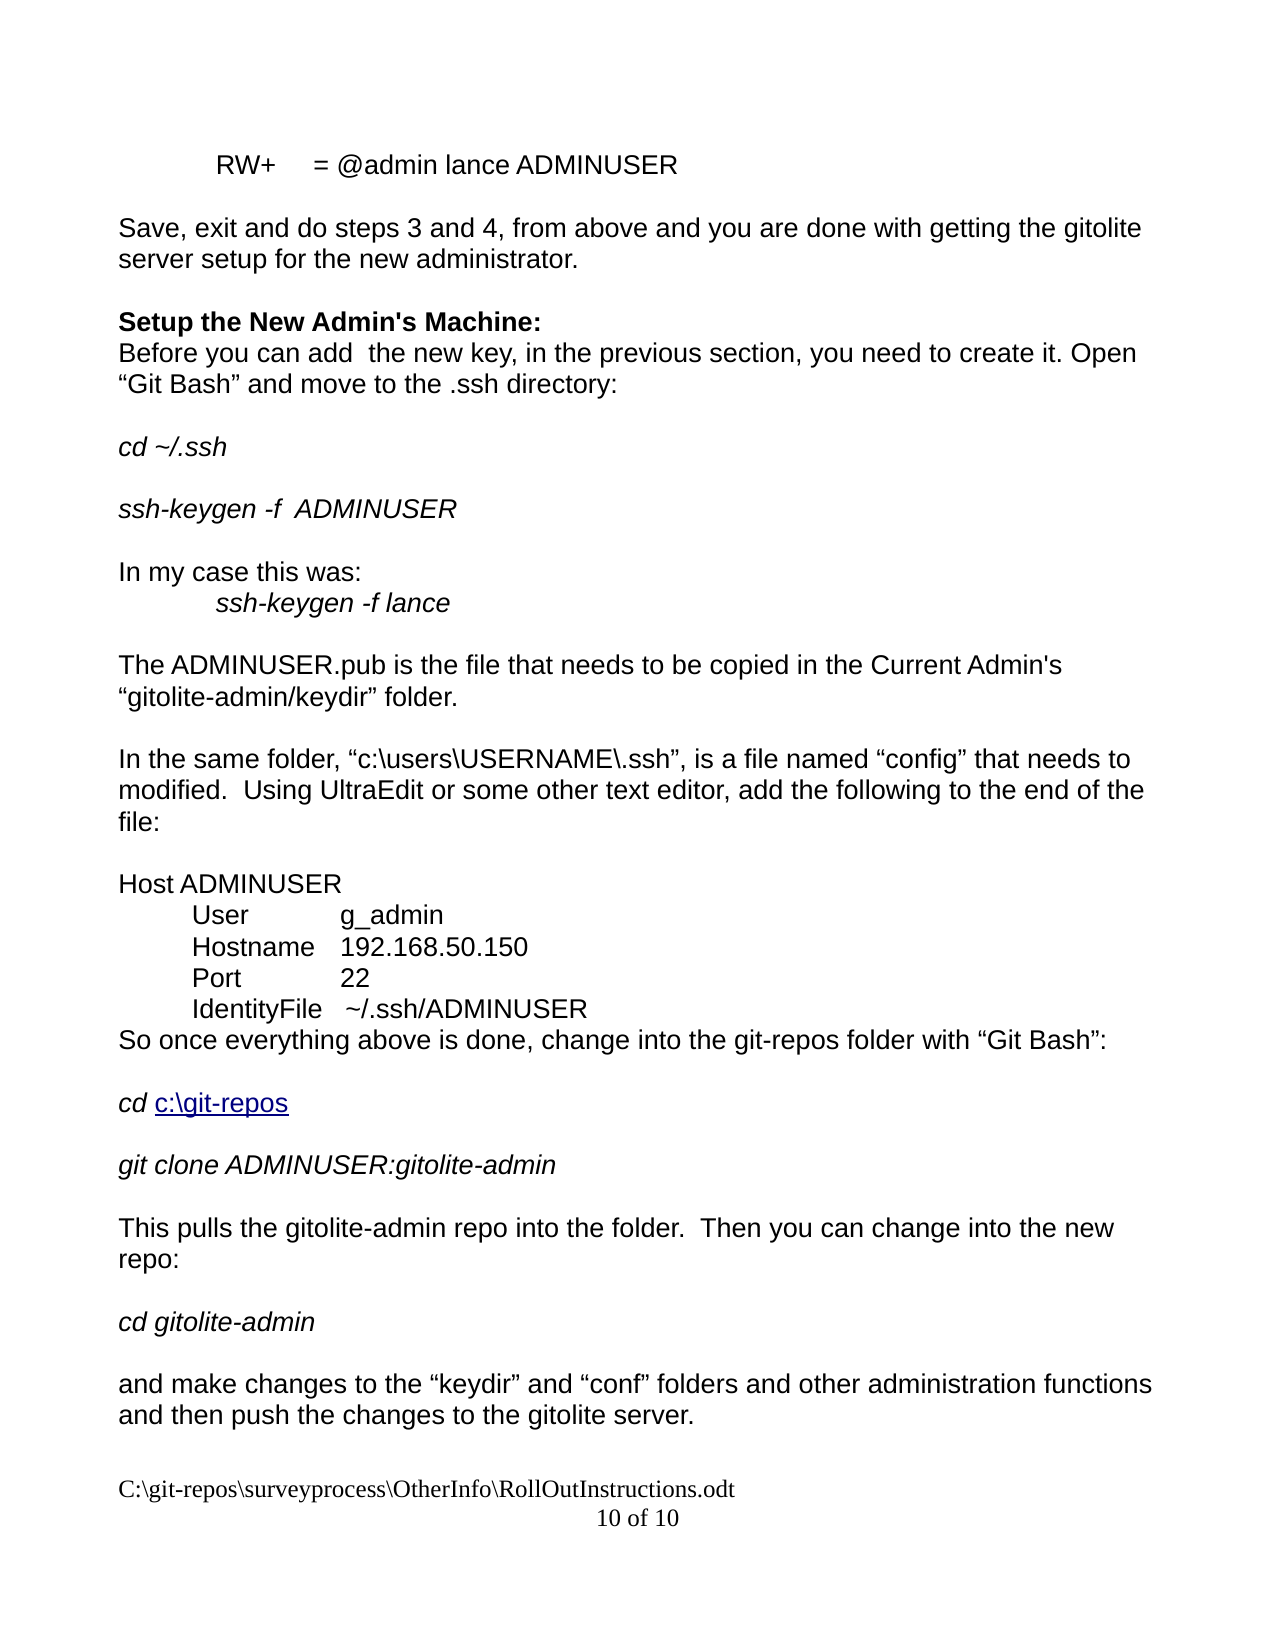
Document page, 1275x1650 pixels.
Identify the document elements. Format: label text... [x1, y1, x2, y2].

text Before you can add the new key, in the previous section, you need to create it. Open “Git Bash” and move to the .ssh directory: [118, 337, 1157, 399]
text User g_admin [118, 899, 1157, 931]
text In the same folder, “c:\users\USERNAME\.ssh”, is a file named “config” that needs to modified. Using UltraEdit or some other text editor, add the following to the end of the file: [118, 743, 1157, 837]
text Save, exit and do steps 3 and 4, from above and you are done with getting the gitolite server setup for the new administrator. [118, 212, 1157, 274]
text The ADMINUSER.pub is the file that needs to be copied in the Current Admin's “gitolite-admin/keydir” folder. [118, 649, 1157, 712]
text IdentityFile ~/.ssh/ADMINUSER [118, 993, 1157, 1024]
text In my case this was: [118, 556, 1157, 587]
text Port 22 [118, 962, 1157, 993]
text So once everything above is done, change into the git-repos folder with “Git Bash”: [118, 1024, 1157, 1056]
text Setup the New Admin's Machine: [118, 306, 1157, 337]
text cd ~/.ssh [118, 431, 1157, 462]
text cd c:\git-repos [118, 1087, 1157, 1118]
text cd gitolite-admin [118, 1306, 1157, 1337]
text git clone ADMINUSER:gitolite-admin [118, 1149, 1157, 1181]
text and make changes to the “keydir” and “conf” folders and other administration functions and then push the changes to the gitolite server. [118, 1368, 1157, 1431]
text Hostname 192.168.50.150 [118, 931, 1157, 962]
text Host ADMINUSER [118, 868, 1157, 899]
text This pulls the gitolite-admin repo into the folder. Then you can change into the new repo: [118, 1212, 1157, 1274]
text RW+ = @admin lance ADMINUSER [118, 149, 1157, 181]
text ssh-keygen -f lance [118, 587, 1157, 618]
text ssh-keygen -f ADMINUSER [118, 493, 1157, 524]
